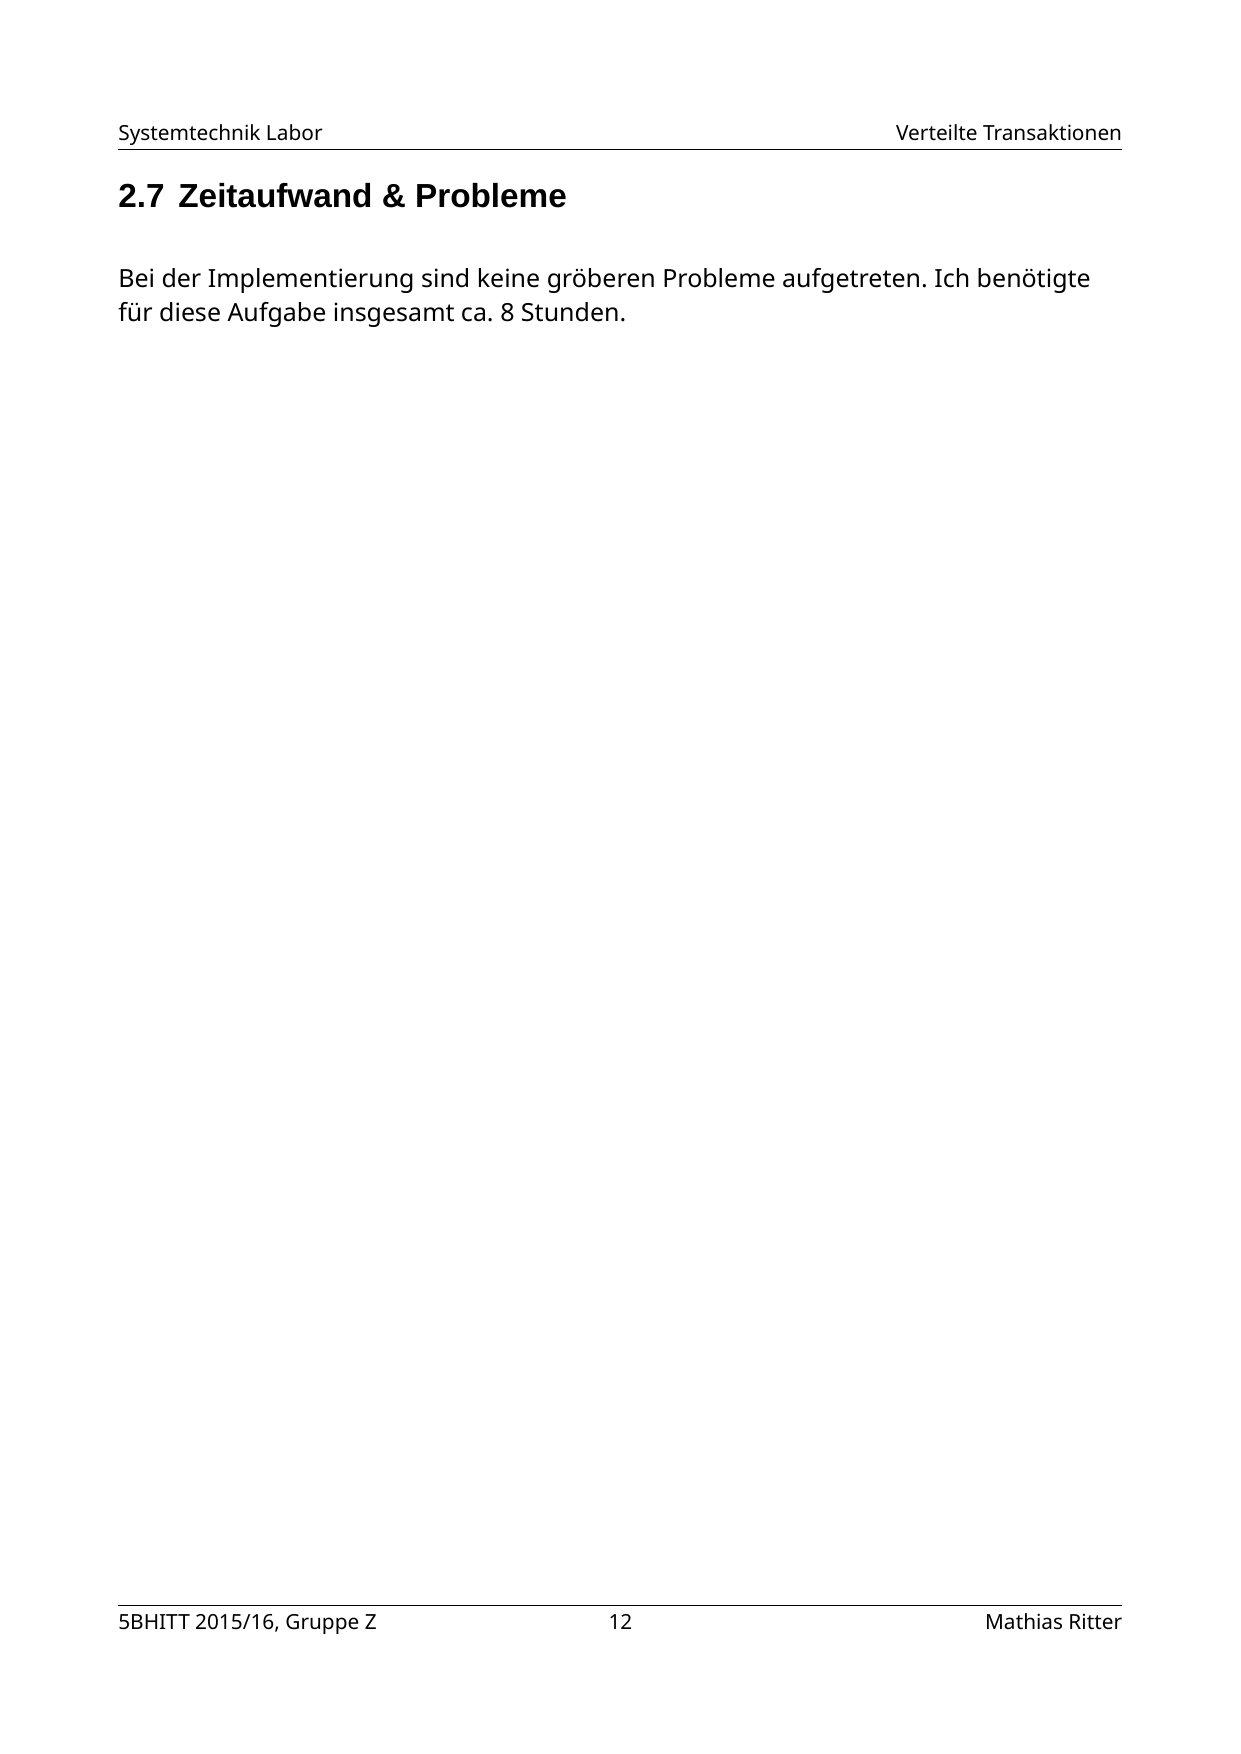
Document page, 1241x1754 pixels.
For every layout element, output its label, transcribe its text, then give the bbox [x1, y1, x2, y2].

text Bei der Implementierung sind keine gröberen Probleme aufgetreten. Ich benötigte für diese Aufgabe insgesamt ca. 8 Stunden. [118, 261, 1122, 329]
subtitle Zeitaufwand & Probleme [118, 176, 1122, 214]
